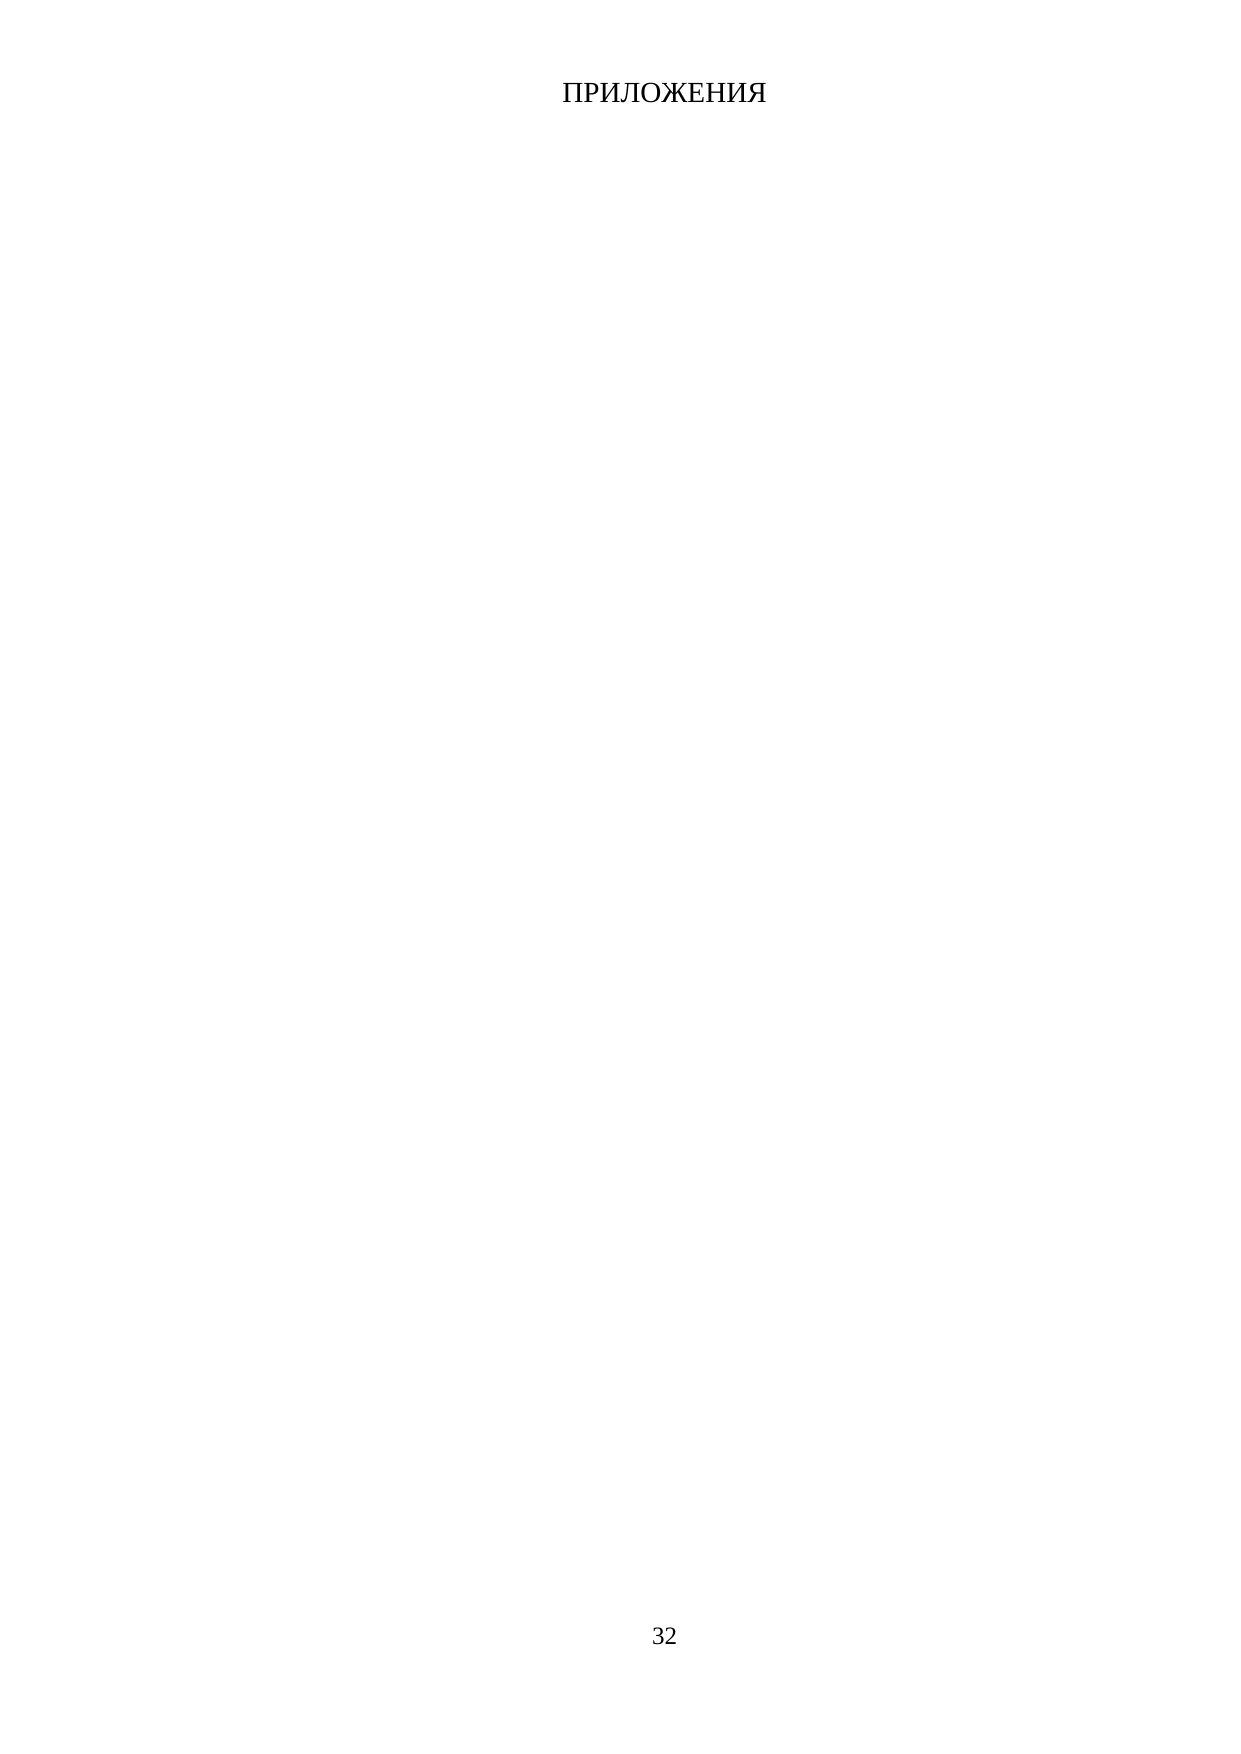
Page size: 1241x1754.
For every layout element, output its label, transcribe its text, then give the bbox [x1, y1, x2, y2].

text ПРИЛОЖЕНИЯ [177, 75, 1152, 108]
